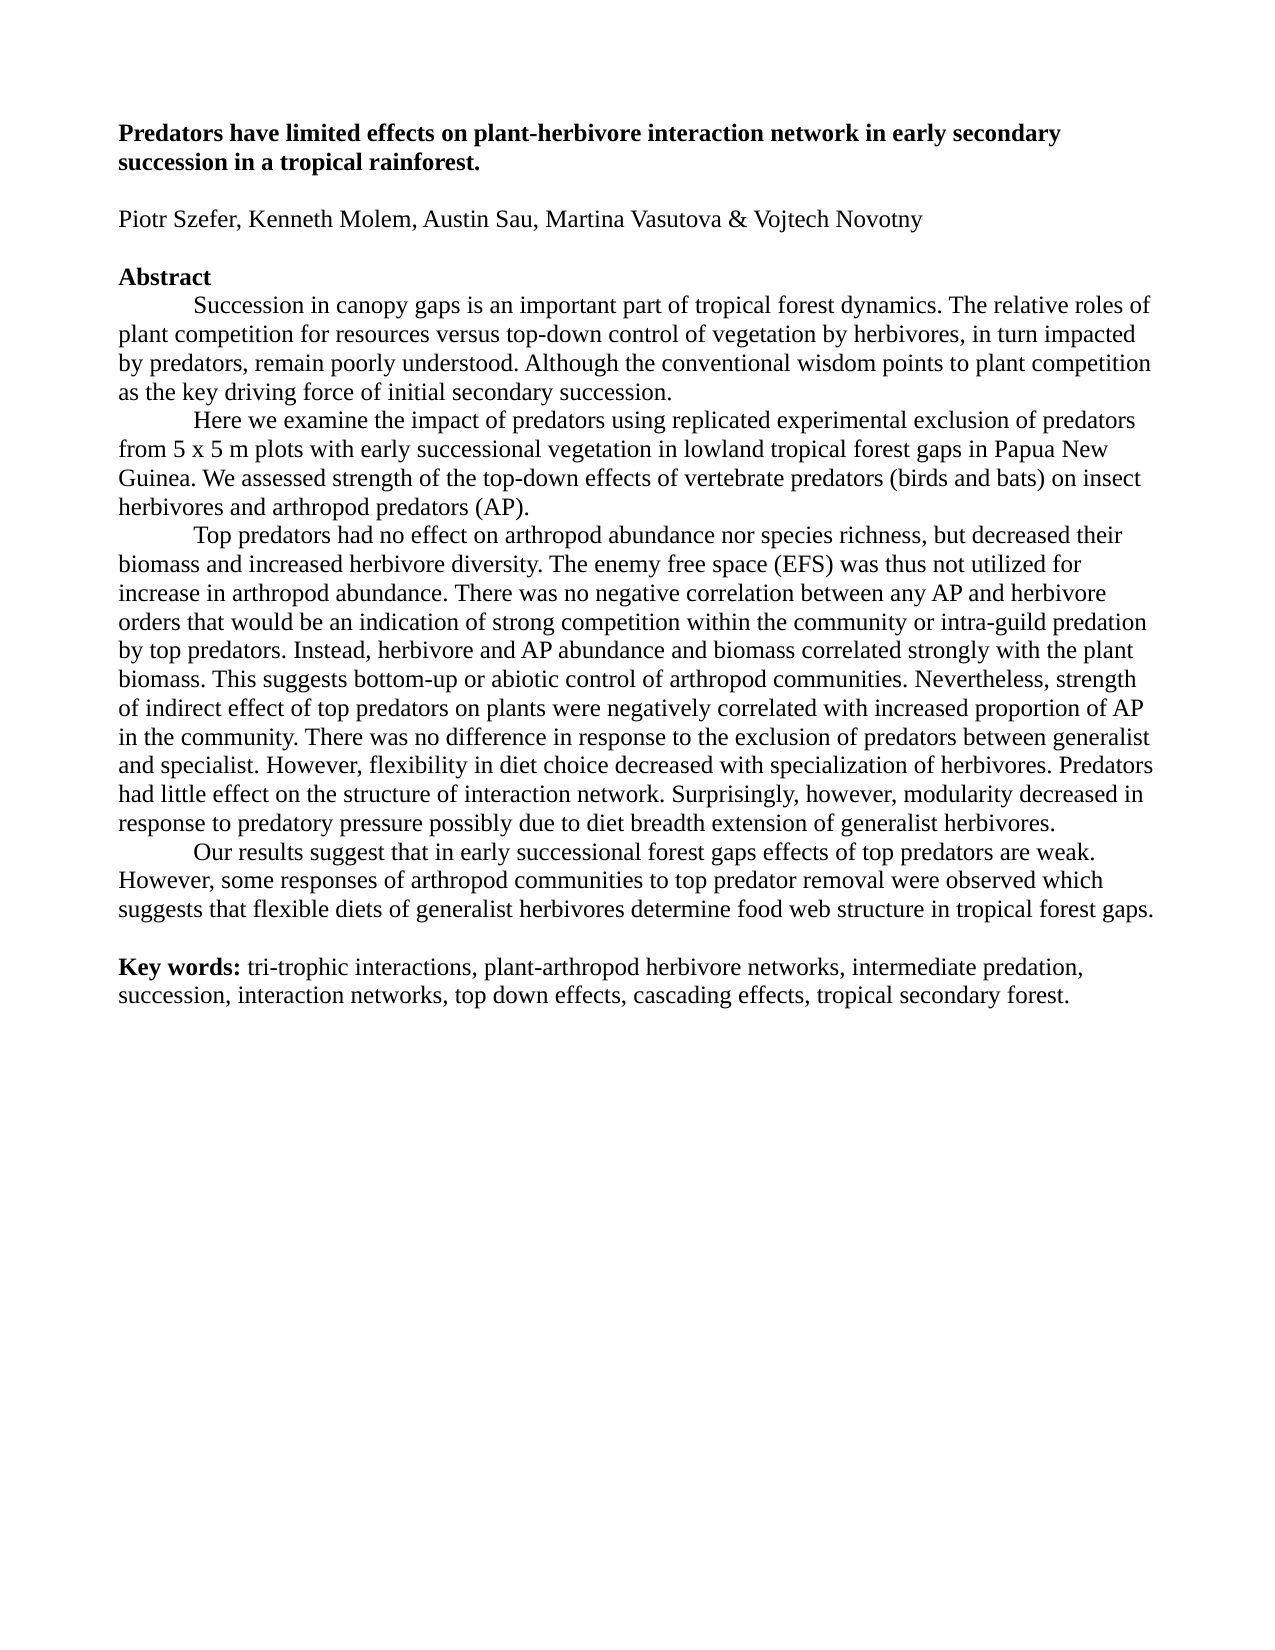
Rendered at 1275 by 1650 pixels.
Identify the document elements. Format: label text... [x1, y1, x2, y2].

text Piotr Szefer, Kenneth Molem, Austin Sau, Martina Vasutova & Vojtech Novotny [118, 204, 1157, 233]
text Abstract [118, 262, 1157, 291]
text Our results suggest that in early successional forest gaps effects of top predators are weak. However, some responses of arthropod communities to top predator removal were observed which suggests that flexible diets of generalist herbivores determine food web structure in tropical forest gaps. [118, 837, 1157, 923]
text Succession in canopy gaps is an important part of tropical forest dynamics. The relative roles of plant competition for resources versus top-down control of vegetation by herbivores, in turn impacted by predators, remain poorly understood. Although the conventional wisdom points to plant competition as the key driving force of initial secondary succession. [118, 291, 1157, 406]
text Key words: tri-trophic interactions, plant-arthropod herbivore networks, intermediate predation, succession, interaction networks, top down effects, cascading effects, tropical secondary forest. [118, 952, 1157, 1009]
text Top predators had no effect on arthropod abundance nor species richness, but decreased their biomass and increased herbivore diversity. The enemy free space (EFS) was thus not utilized for increase in arthropod abundance. There was no negative correlation between any AP and herbivore orders that would be an indication of strong competition within the community or intra-guild predation by top predators. Instead, herbivore and AP abundance and biomass correlated strongly with the plant biomass. This suggests bottom-up or abiotic control of arthropod communities. Nevertheless, strength of indirect effect of top predators on plants were negatively correlated with increased proportion of AP in the community. There was no difference in response to the exclusion of predators between generalist and specialist. However, flexibility in diet choice decreased with specialization of herbivores. Predators had little effect on the structure of interaction network. Surprisingly, however, modularity decreased in response to predatory pressure possibly due to diet breadth extension of generalist herbivores. [118, 521, 1157, 837]
text Predators have limited effects on plant-herbivore interaction network in early secondary succession in a tropical rainforest. [118, 118, 1157, 176]
text Here we examine the impact of predators using replicated experimental exclusion of predators from 5 x 5 m plots with early successional vegetation in lowland tropical forest gaps in Papua New Guinea. We assessed strength of the top-down effects of vertebrate predators (birds and bats) on insect herbivores and arthropod predators (AP). [118, 406, 1157, 521]
